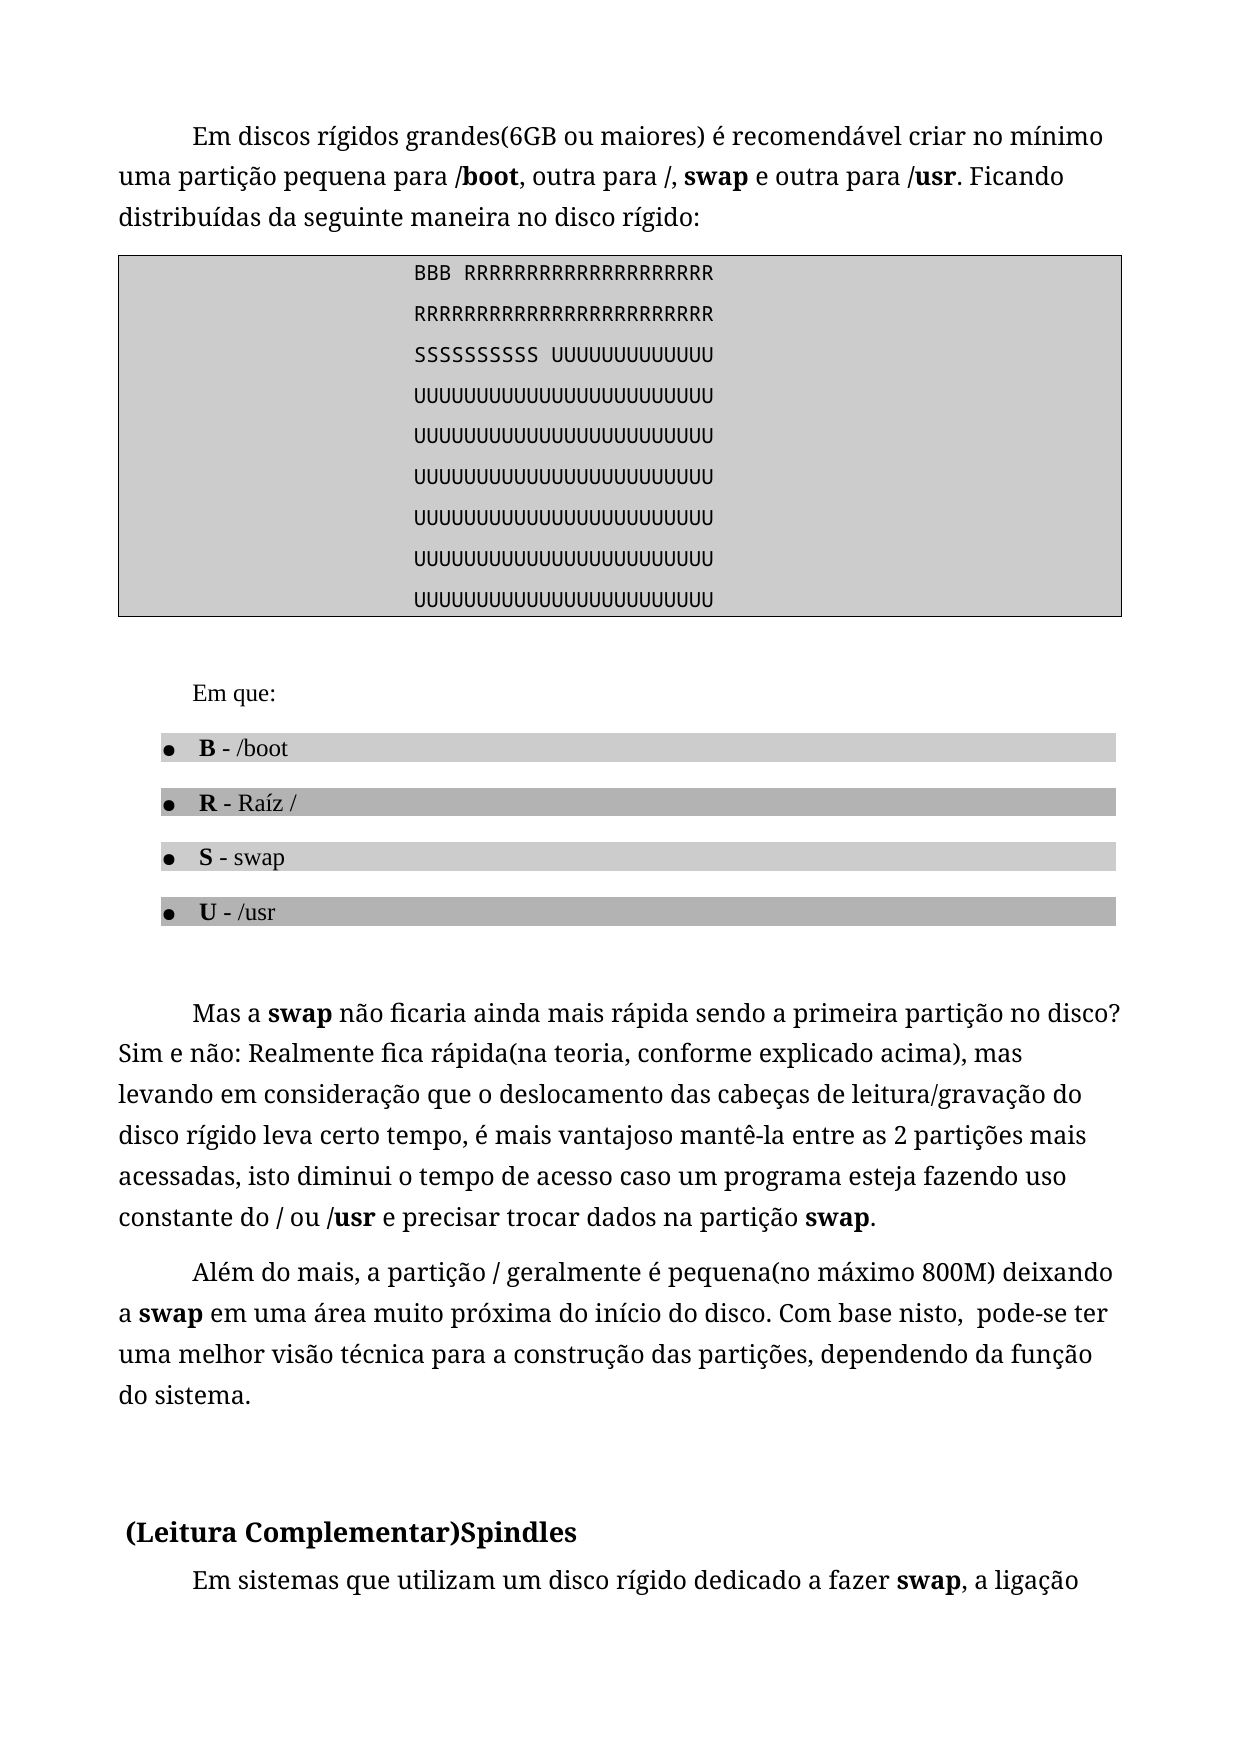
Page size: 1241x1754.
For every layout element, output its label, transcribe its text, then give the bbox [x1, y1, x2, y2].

text UUUUUUUUUUUUUUUUUUUUUUUU [119, 541, 1121, 573]
text Em que: [118, 678, 1122, 707]
text UUUUUUUUUUUUUUUUUUUUUUUU [119, 459, 1121, 491]
text SSSSSSSSSS UUUUUUUUUUUUU [119, 337, 1121, 368]
table_cell U - /usr [118, 891, 1122, 946]
text UUUUUUUUUUUUUUUUUUUUUUUU [119, 500, 1121, 532]
table_cell S - swap [118, 837, 1122, 891]
table_cell R - Raíz / [118, 782, 1122, 837]
table_header B - /boot [118, 727, 1122, 782]
text UUUUUUUUUUUUUUUUUUUUUUUU [119, 378, 1121, 409]
text Mas a swap não ficaria ainda mais rápida sendo a primeira partição no disco? Sim e não: Realmente fica rápida(na teoria, conforme explicado acima), mas levando em consideração que o deslocamento das cabeças de leitura/gravação do disco rígido leva certo tempo, é mais vantajoso mantê-la entre as 2 partições mais acessadas, isto diminui o tempo de acesso caso um programa esteja fazendo uso constante do / ou /usr e precisar trocar dados na partição swap. [118, 995, 1122, 1233]
text Além do mais, a partição / geralmente é pequena(no máximo 800M) deixando a swap em uma área muito próxima do início do disco. Com base nisto, pode-se ter uma melhor visão técnica para a construção das partições, dependendo da função do sistema. [118, 1255, 1122, 1411]
text Em sistemas que utilizam um disco rígido dedicado a fazer swap, a ligação [118, 1562, 1122, 1596]
text Em discos rígidos grandes(6GB ou maiores) é recomendável criar no mínimo uma partição pequena para /boot, outra para /, swap e outra para /usr. Ficando distribuídas da seguinte maneira no disco rígido: [118, 118, 1122, 234]
subtitle (Leitura Complementar)Spindles [118, 1513, 1122, 1550]
text RRRRRRRRRRRRRRRRRRRRRRRR [119, 296, 1121, 328]
text BBB RRRRRRRRRRRRRRRRRRRR [119, 256, 1121, 287]
text UUUUUUUUUUUUUUUUUUUUUUUU [119, 582, 1121, 616]
text UUUUUUUUUUUUUUUUUUUUUUUU [119, 418, 1121, 450]
